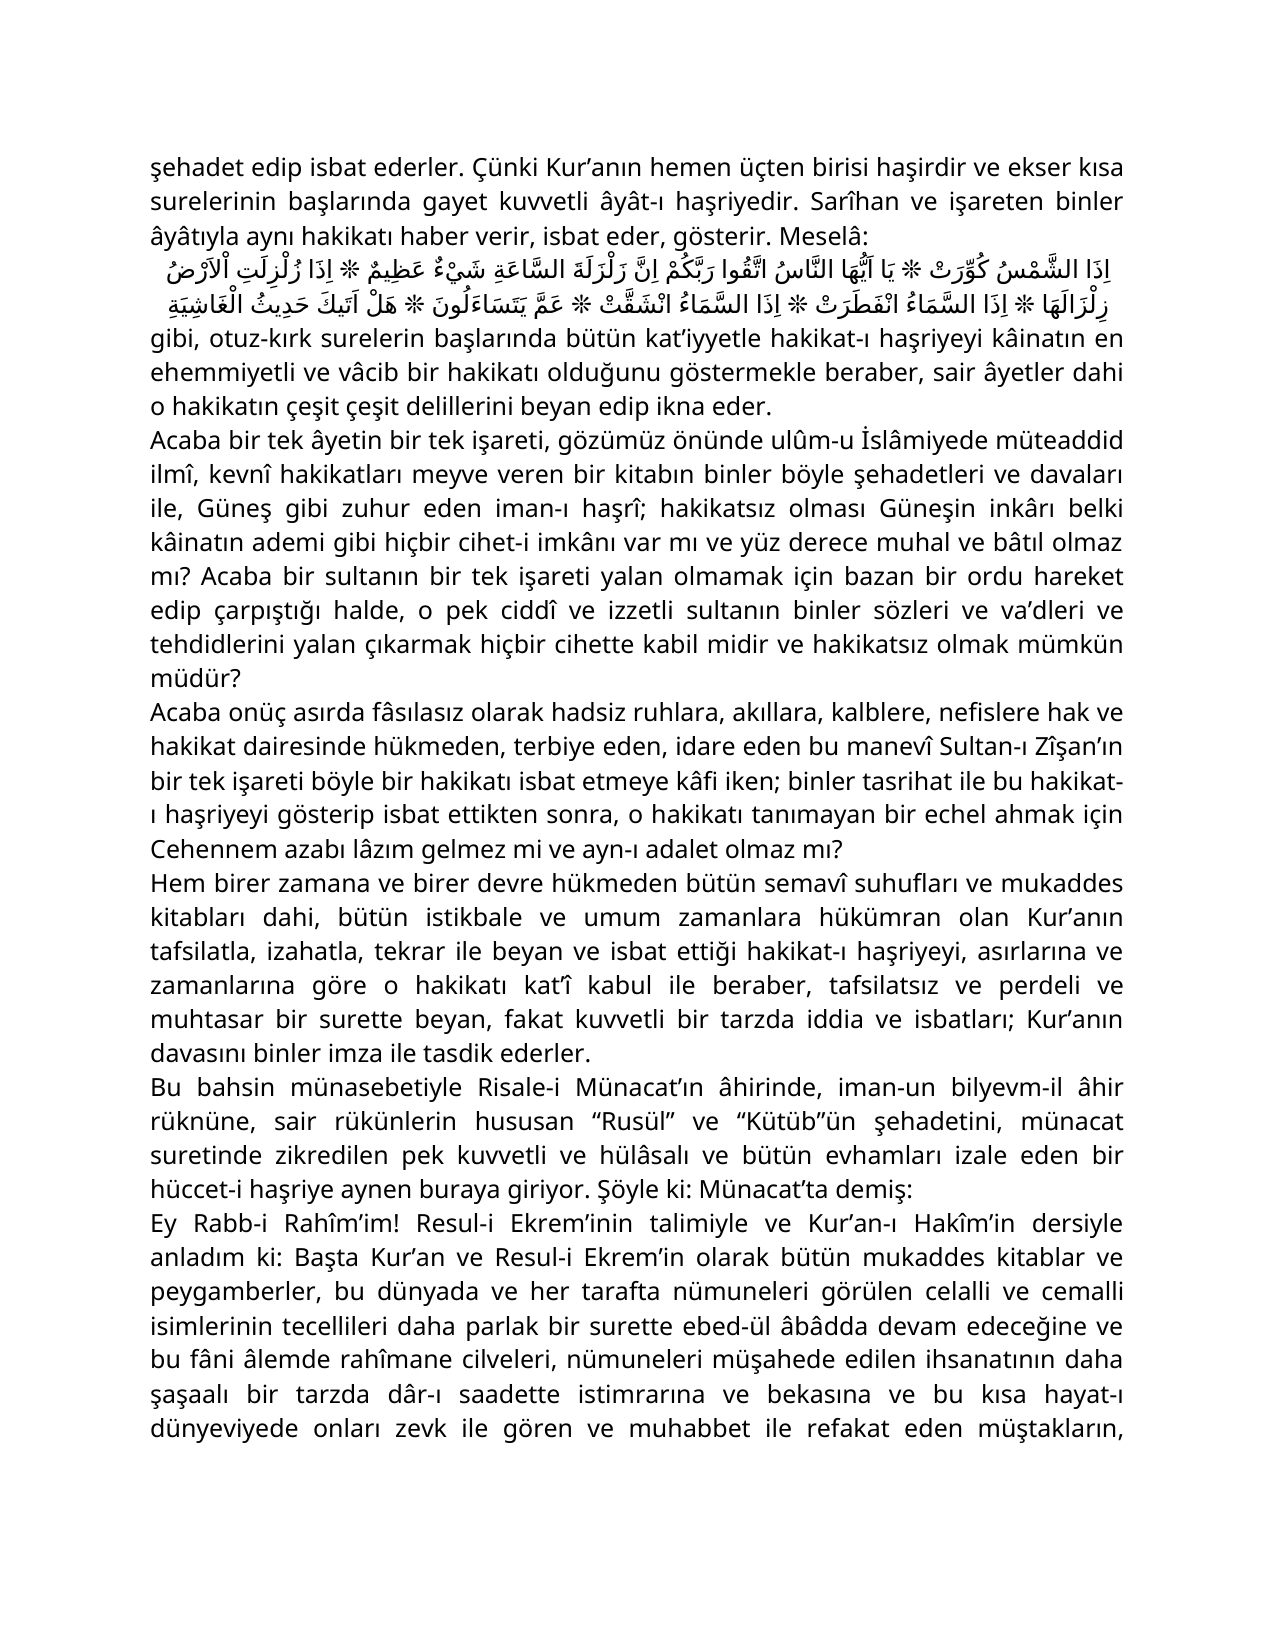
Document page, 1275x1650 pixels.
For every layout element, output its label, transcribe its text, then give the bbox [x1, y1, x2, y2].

text Acaba onüç asırda fâsılasız olarak hadsiz ruhlara, akıllara, kalblere, nefislere hak ve hakikat dairesinde hükmeden, terbiye eden, idare eden bu manevî Sultan-ı Zîşan’ın bir tek işareti böyle bir hakikatı isbat etmeye kâfi iken; binler tasrihat ile bu hakikat-ı haşriyeyi gösterip isbat ettikten sonra, o hakikatı tanımayan bir echel ahmak için Cehennem azabı lâzım gelmez mi ve ayn-ı adalet olmaz mı? [150, 695, 1125, 865]
text Hem birer zamana ve birer devre hükmeden bütün semavî suhufları ve mukaddes kitabları dahi, bütün istikbale ve umum zamanlara hükümran olan Kur’anın tafsilatla, izahatla, tekrar ile beyan ve isbat ettiği hakikat-ı haşriyeyi, asırlarına ve zamanlarına göre o hakikatı kat’î kabul ile beraber, tafsilatsız ve perdeli ve muhtasar bir surette beyan, fakat kuvvetli bir tarzda iddia ve isbatları; Kur’anın davasını binler imza ile tasdik ederler. [150, 865, 1125, 1070]
text Bu bahsin münasebetiyle Risale-i Münacat’ın âhirinde, iman-un bilyevm-il âhir rüknüne, sair rükünlerin hususan “Rusül” ve “Kütüb”ün şehadetini, münacat suretinde zikredilen pek kuvvetli ve hülâsalı ve bütün evhamları izale eden bir hüccet-i haşriye aynen buraya giriyor. Şöyle ki: Münacat’ta demiş: [150, 1070, 1125, 1206]
text اِذَا الشَّمْسُ كُوِّرَتْ ❊ يَا اَيُّهَا النَّاسُ اتَّقُوا رَبَّكُمْ اِنَّ زَلْزَلَةَ السَّاعَةِ شَيْءٌ عَظِيمٌ ❊ اِذَا زُلْزِلَتِ اْلاَرْضُ زِلْزَالَهَا ❊ اِذَا السَّمَاءُ انْفَطَرَتْ ❊ اِذَا السَّمَاءُ انْشَقَّتْ ❊ عَمَّ يَتَسَاءَلُونَ ❊ هَلْ اَتَيكَ حَدِيثُ الْغَاشِيَةِ [150, 252, 1125, 320]
text Acaba bir tek âyetin bir tek işareti, gözümüz önünde ulûm-u İslâmiyede müteaddid ilmî, kevnî hakikatları meyve veren bir kitabın binler böyle şehadetleri ve davaları ile, Güneş gibi zuhur eden iman-ı haşrî; hakikatsız olması Güneşin inkârı belki kâinatın ademi gibi hiçbir cihet-i imkânı var mı ve yüz derece muhal ve bâtıl olmaz mı? Acaba bir sultanın bir tek işareti yalan olmamak için bazan bir ordu hareket edip çarpıştığı halde, o pek ciddî ve izzetli sultanın binler sözleri ve va’dleri ve tehdidlerini yalan çıkarmak hiçbir cihette kabil midir ve hakikatsız olmak mümkün müdür? [150, 422, 1125, 695]
text Ey Rabb-i Rahîm’im! Resul-i Ekrem’inin talimiyle ve Kur’an-ı Hakîm’in dersiyle anladım ki: Başta Kur’an ve Resul-i Ekrem’in olarak bütün mukaddes kitablar ve peygamberler, bu dünyada ve her tarafta nümuneleri görülen celalli ve cemalli isimlerinin tecellileri daha parlak bir surette ebed-ül âbâdda devam edeceğine ve bu fâni âlemde rahîmane cilveleri, nümuneleri müşahede edilen ihsanatının daha şaşaalı bir tarzda dâr-ı saadette istimrarına ve bekasına ve bu kısa hayat-ı dünyeviyede onları zevk ile gören ve muhabbet ile refakat eden müştakların, [150, 1206, 1125, 1444]
text gibi, otuz-kırk surelerin başlarında bütün kat’iyyetle hakikat-ı haşriyeyi kâinatın en ehemmiyetli ve vâcib bir hakikatı olduğunu göstermekle beraber, sair âyetler dahi o hakikatın çeşit çeşit delillerini beyan edip ikna eder. [150, 320, 1125, 422]
text şehadet edip isbat ederler. Çünki Kur’anın hemen üçten birisi haşirdir ve ekser kısa surelerinin başlarında gayet kuvvetli âyât-ı haşriyedir. Sarîhan ve işareten binler âyâtıyla aynı hakikatı haber verir, isbat eder, gösterir. Meselâ: [150, 150, 1125, 252]
